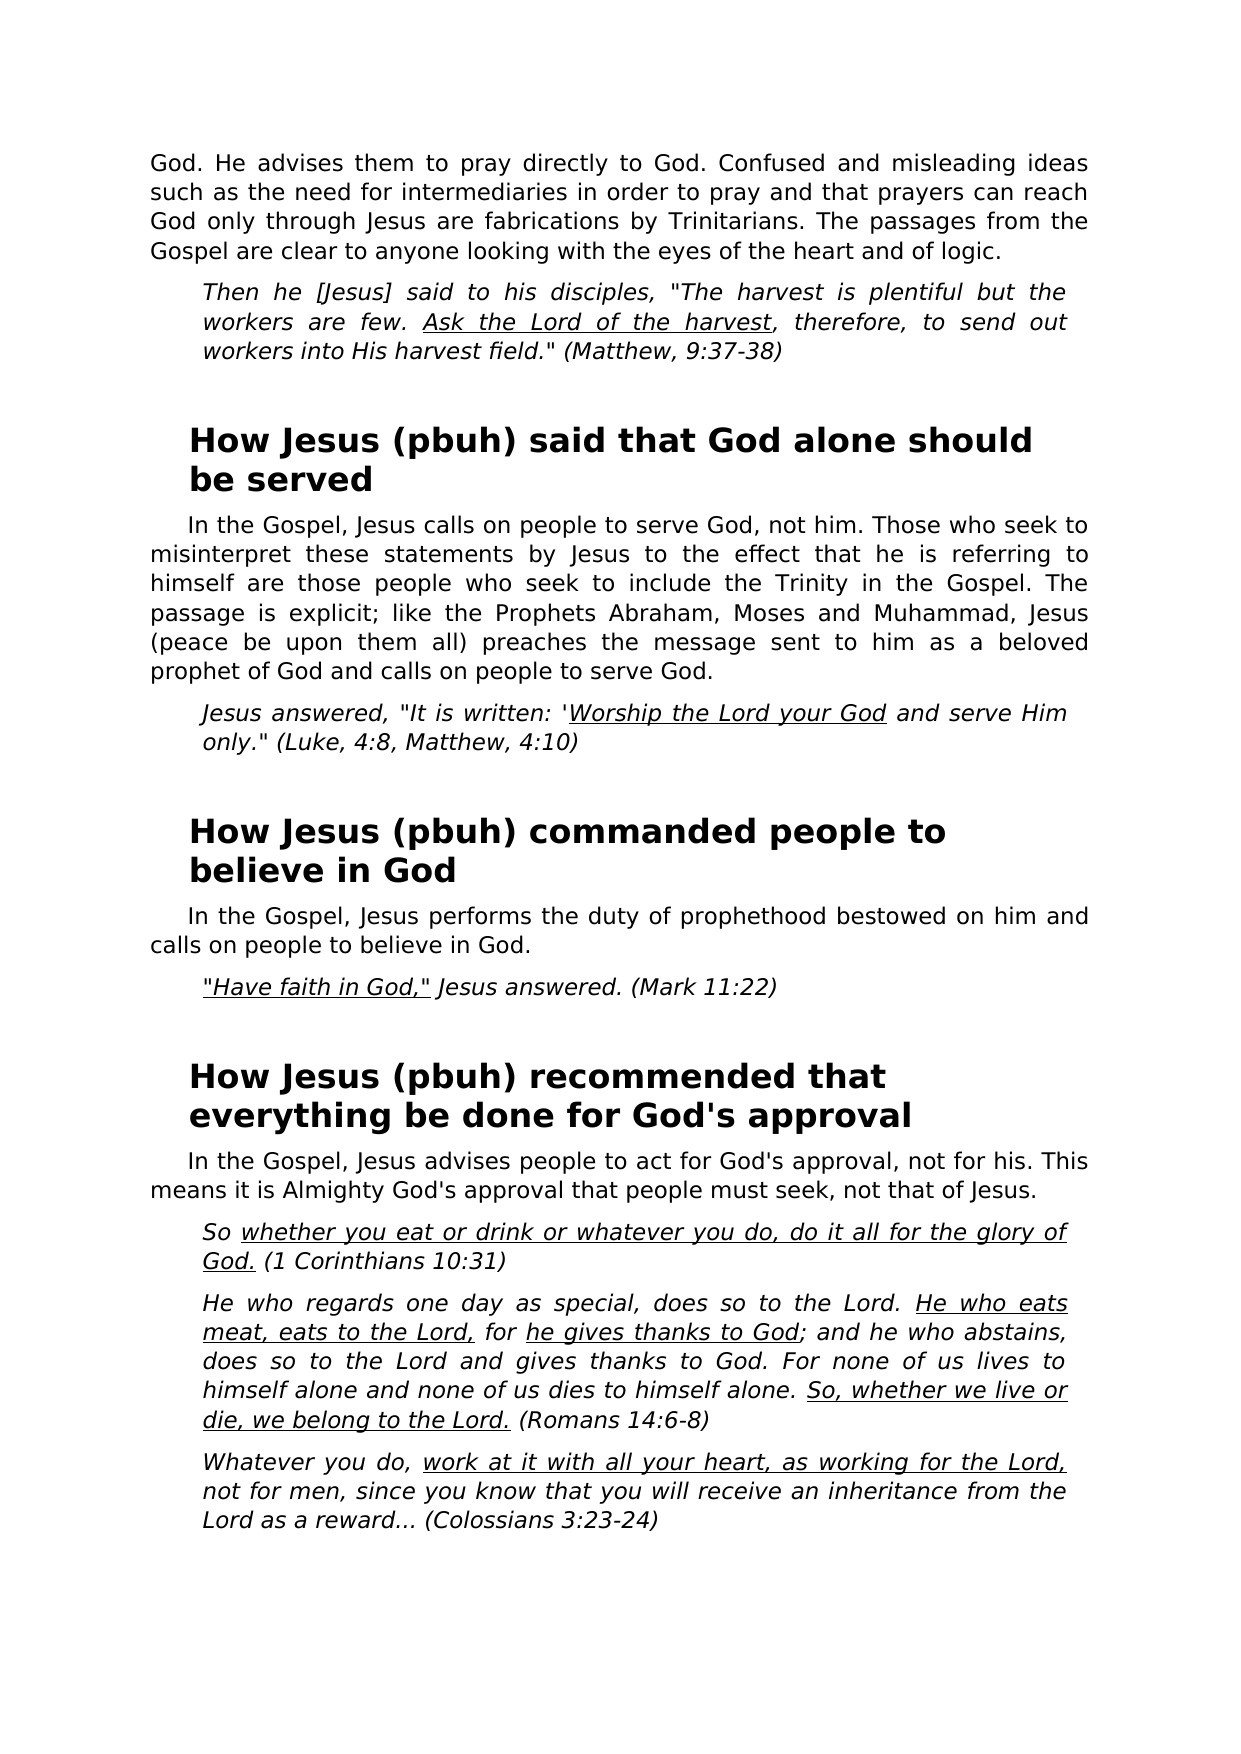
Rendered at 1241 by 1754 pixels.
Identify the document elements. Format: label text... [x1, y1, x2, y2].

subtitle How Jesus (pbuh) commanded people to believe in God [188, 813, 1090, 891]
text "Have faith in God," Jesus answered. (Mark 11:22) [202, 974, 1068, 1001]
text God. He advises them to pray directly to God. Confused and misleading ideas such as the need for intermediaries in order to pray and that prayers can reach God only through Jesus are fabrications by Trinitarians. The passages from the Gospel are clear to anyone looking with the eyes of the heart and of logic. [150, 150, 1090, 264]
text Then he [Jesus] said to his disciples, "The harvest is plentiful but the workers are few. Ask the Lord of the harvest, therefore, to send out workers into His harvest field." (Matthew, 9:37-38) [202, 279, 1068, 365]
text In the Gospel, Jesus advises people to act for God's approval, not for his. This means it is Almighty God's approval that people must seek, not that of Jesus. [150, 1148, 1090, 1204]
text Whatever you do, work at it with all your heart, as working for the Lord, not for men, since you know that you will receive an inheritance from the Lord as a reward... (Colossians 3:23-24) [202, 1449, 1068, 1534]
text So whether you eat or drink or whatever you do, do it all for the glory of God. (1 Corinthians 10:31) [202, 1219, 1068, 1275]
text In the Gospel, Jesus calls on people to serve God, not him. Those who seek to misinterpret these statements by Jesus to the effect that he is referring to himself are those people who seek to include the Trinity in the Gospel. The passage is explicit; like the Prophets Abraham, Moses and Muhammad, Jesus (peace be upon them all) preaches the message sent to him as a beloved prophet of God and calls on people to serve God. [150, 512, 1090, 685]
text In the Gospel, Jesus performs the duty of prophethood bestowed on him and calls on people to believe in God. [150, 903, 1090, 959]
text Jesus answered, "It is written: 'Worship the Lord your God and serve Him only." (Luke, 4:8, Matthew, 4:10) [202, 700, 1068, 756]
text He who regards one day as special, does so to the Lord. He who eats meat, eats to the Lord, for he gives thanks to God; and he who abstains, does so to the Lord and gives thanks to God. For none of us lives to himself alone and none of us dies to himself alone. So, whether we live or die, we belong to the Lord. (Romans 14:6-8) [202, 1290, 1068, 1434]
subtitle How Jesus (pbuh) said that God alone should be served [188, 422, 1090, 499]
subtitle How Jesus (pbuh) recommended that everything be done for God's approval [188, 1058, 1090, 1135]
